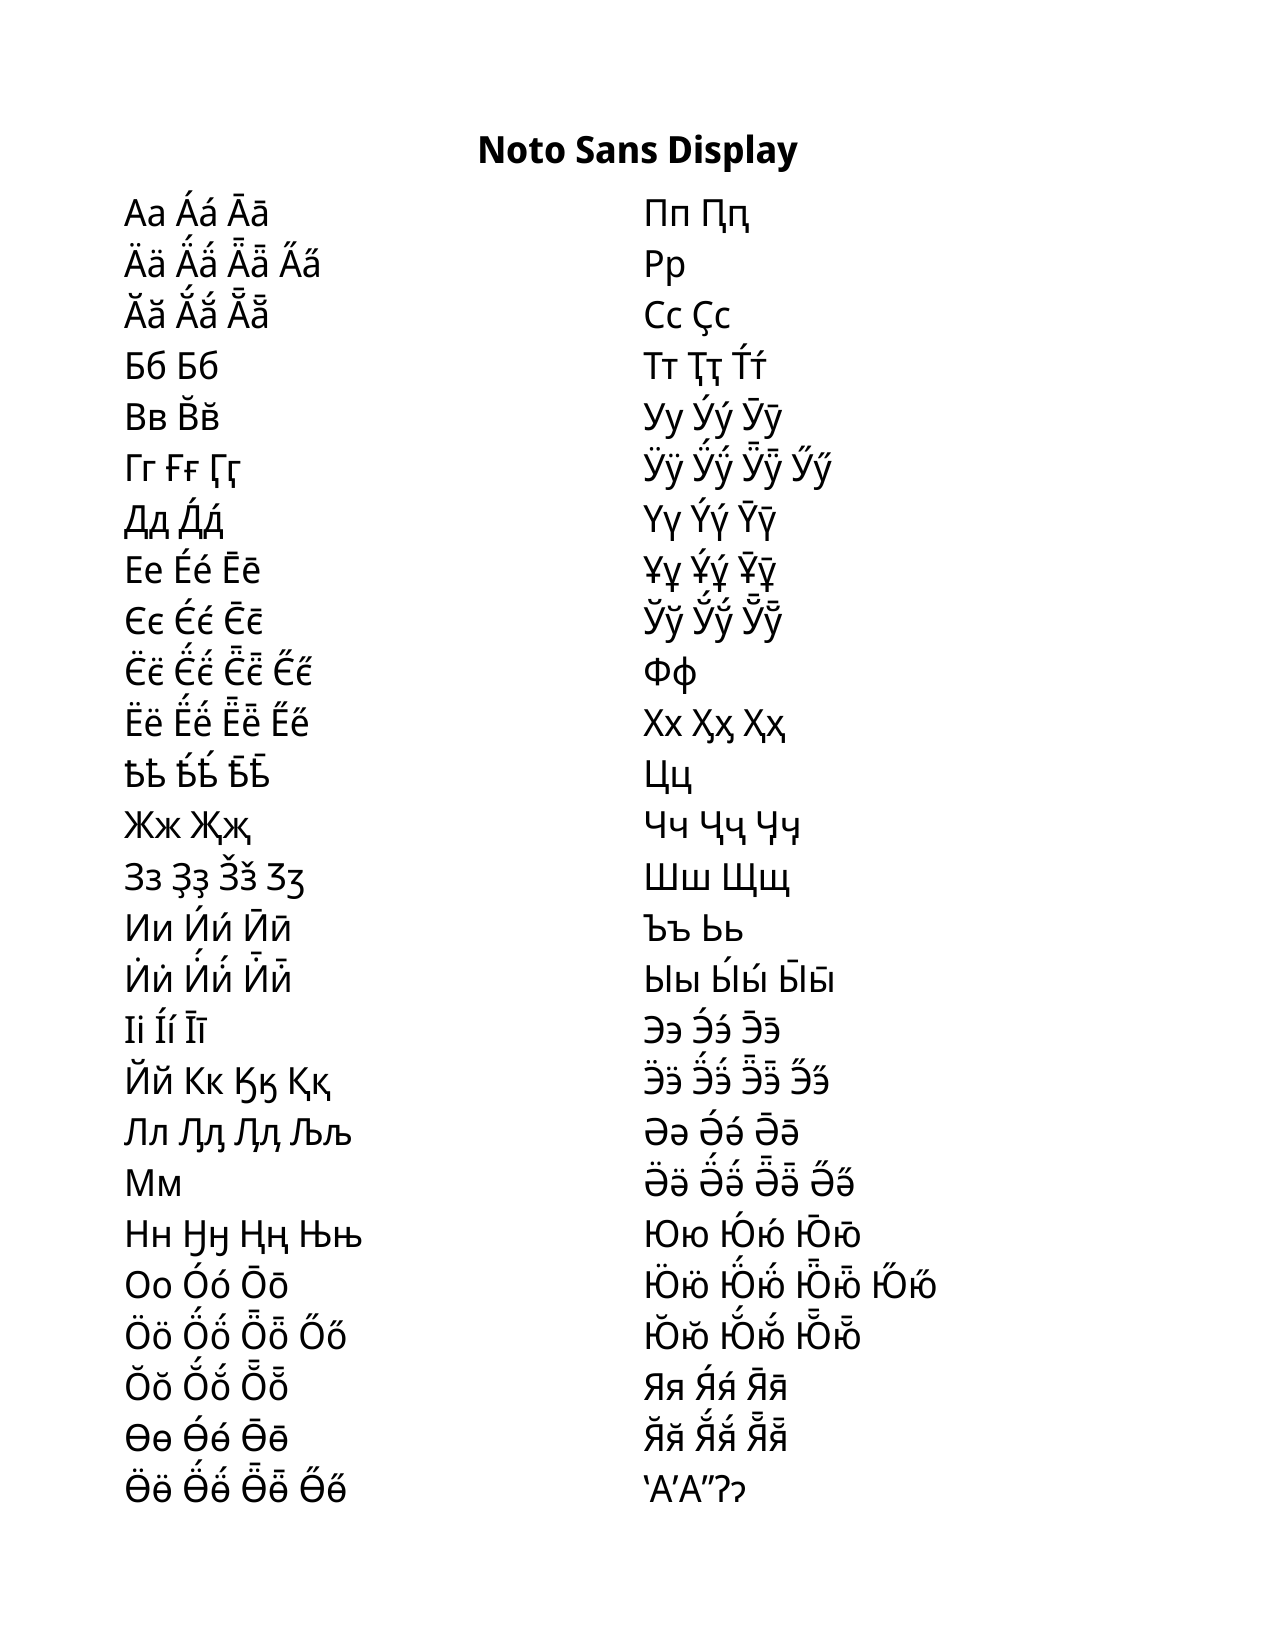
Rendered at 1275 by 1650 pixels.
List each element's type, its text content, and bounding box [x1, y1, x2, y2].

table_cell Пп Ԥԥ Рр Сс Ҫс Тт Ҭҭ Т́т́ Уу У́у́ Ӯӯ Ӱӱ Ӱ́ӱ́ Ӱ̄ӱ̄ Ӳӳ Үү Ү́ү́ Ү̄ү̄ Ұұ Ұ́ұ́ Ұ̄ұ̄ Ўў Ў́ў́ Ў̄ў̄ Фф Хх Ӽӽ Ҳҳ Цц Чч Ҷҷ Ӌӌ Шш Щщ Ъъ Ьь Ыы Ы́ы́ Ы̄ы̄ Ээ Э́э́ Э̄э̄ Ӭӭ Ӭ́ӭ́ Ӭ̄ӭ̄ Э̋э̋ Әә Ә́ә́ Ә̄ә̄ Ӛӛ Ӛ́ӛ́ Ӛ̄ӛ̄ Ә̋ә̋ Юю Ю́ю́ Ю̄ю̄ Ю̈ю̈ Ю̈́ю̈́ Ю̈̄ю̈̄ Ю̋ю̋ Ю̆ю̆ Ю̆́ю̆́ Ю̆̄ю̆̄ Яя Я́я́ Я̄я̄ Я̆я̆ Я̆́я̆́ Я̆̄я̆̄ ʽАʼАˮɁɂ [638, 181, 1157, 1519]
table_cell Аа А́а́ А̄а̄ Ӓӓ Ӓ́ӓ́ Ӓ̄ӓ̄ А̋а̋ Ӑӑ Ӑ́ӑ́ Ӑ̄ӑ̄ Бб Бб Вв В̆в̆ Гг Ғғ Ӷӷ Дд Д́д́ Ее Е́е́ Е̄е̄ Єє Є́є́ Є̄є̄ Є̈є̈ Є̈́є̈́ Є̈̄є̈̄ Є̋є̋ Ёё Ё́ё́ Ё̄ё̄ Е̋е̋ Ҍҍ Ҍ́ҍ́ Ҍ̄ҍ̄ Жж Җҗ Зз Ҙҙ З̌з̌ Ӡӡ Ии И́и́ Ӣӣ И̇и̇ И̇́и̇́ И̇̄и̇̄ Іі І́і́ І̄і̄ Йй Кк Ӄӄ Ққ Лл Ԓԓ Ӆӆ Љљ Мм Нн Ӈӈ Ңң Њњ Оо О́о́ О̄о̄ Ӧӧ Ӧ́ӧ́ Ӧ̄ӧ̄ О̋о̋ О̆о̆ О̆́о̆́ О̆̄о̆̄ Өө Ө́ө́ Ө̄ө̄ Ӫӫ Ӫ́ӫ́ Ӫ̄ӫ̄ Ө̋ө̋ [118, 181, 637, 1519]
table_header Noto Sans Display [118, 118, 1157, 181]
